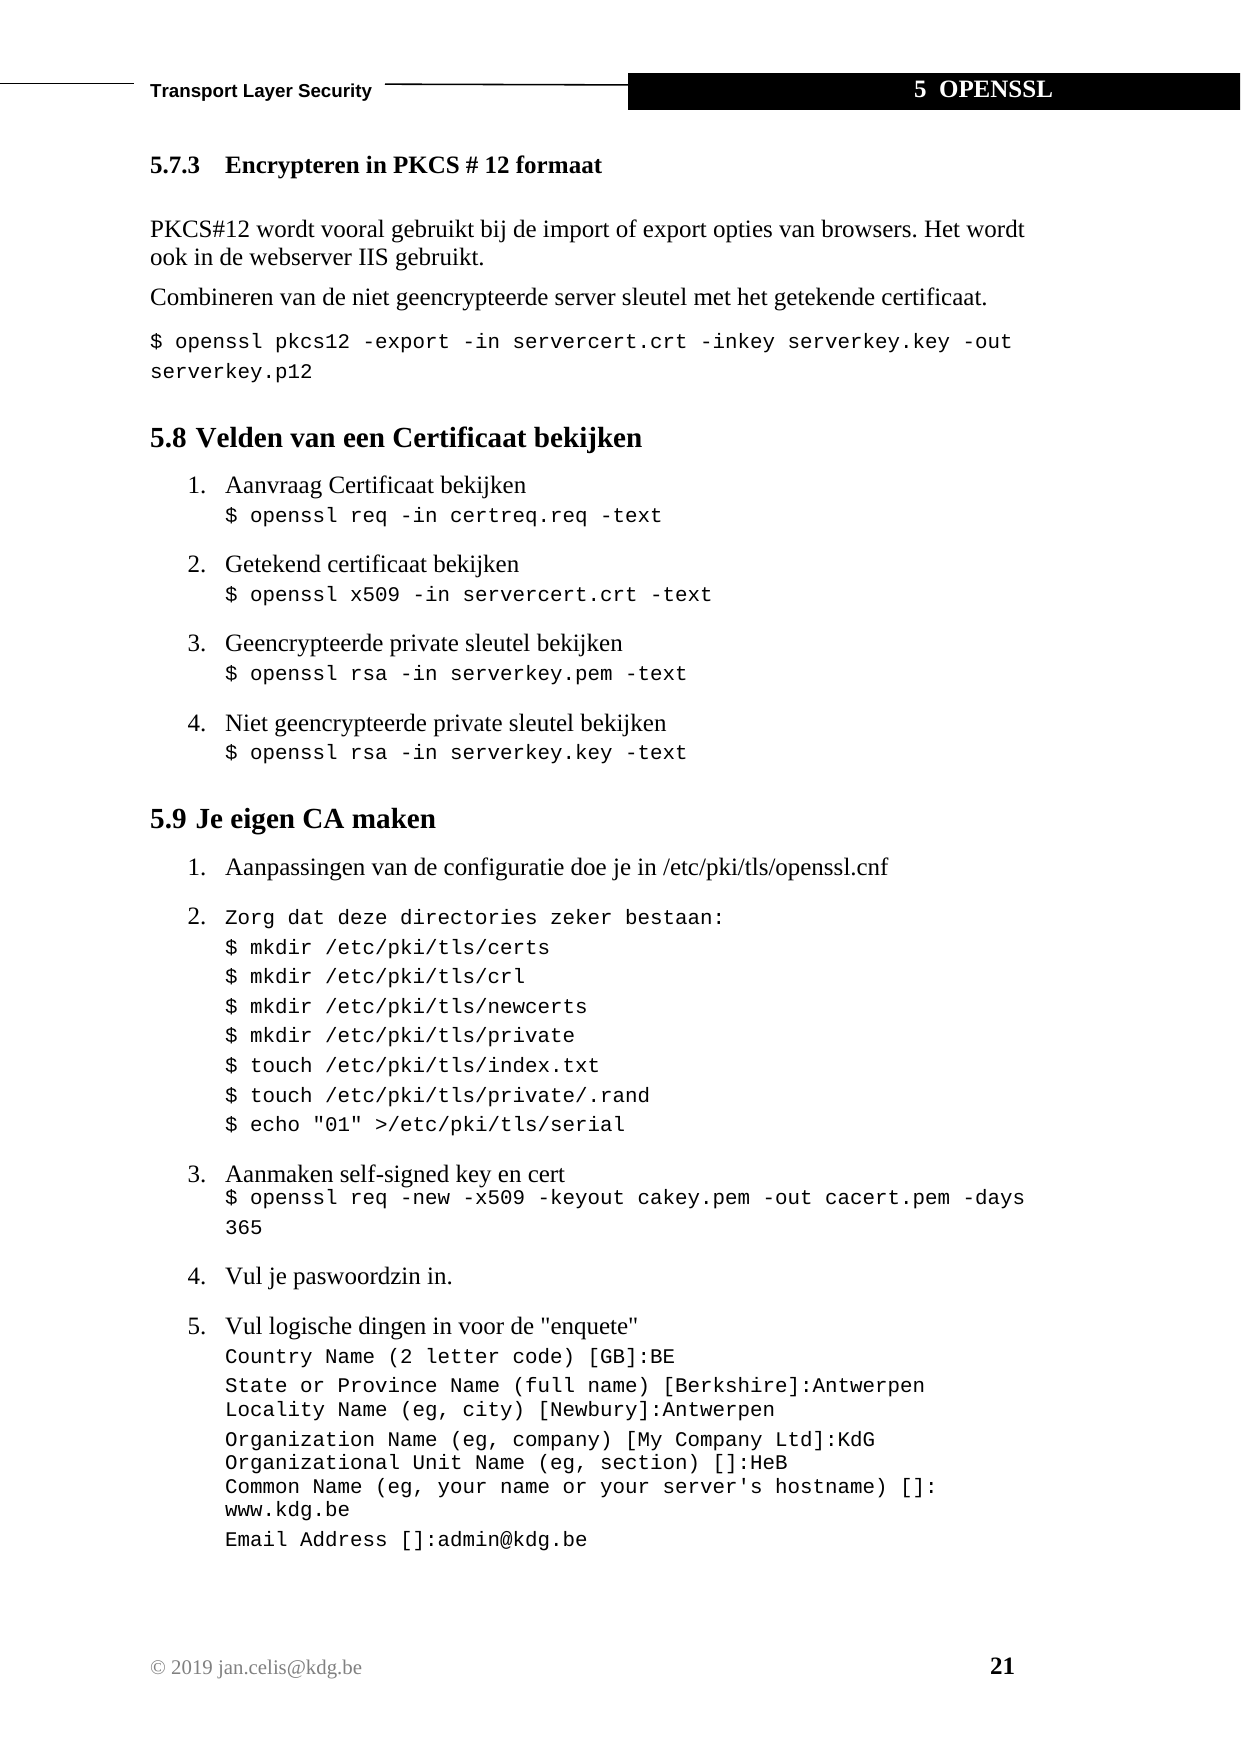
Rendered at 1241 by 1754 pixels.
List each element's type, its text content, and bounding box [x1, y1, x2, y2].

subtitle Encrypteren in PKCS # 12 formaat [150, 150, 1053, 179]
text Combineren van de niet geencrypteerde server sleutel met het getekende certificaat. [150, 282, 1053, 310]
subtitle Velden van een Certificaat bekijken [150, 420, 1053, 453]
list Niet geencrypteerde private sleutel bekijken $ openssl rsa -in serverkey.key -text [187, 708, 1053, 766]
list Geencrypteerde private sleutel bekijken $ openssl rsa -in serverkey.pem -text [187, 628, 1053, 687]
list Aanpassingen van de configuratie doe je in /etc/pki/tls/openssl.cnf [187, 852, 1053, 880]
list Aanmaken self-signed key en cert $ openssl req -new -x509 -keyout cakey.pem -out cacert.pem -days 365 [187, 1159, 1053, 1241]
list Zorg dat deze directories zeker bestaan: $ mkdir /etc/pki/tls/certs $ mkdir /etc/pki/tls/crl $ mkdir /etc/pki/tls/newcerts $ mkdir /etc/pki/tls/private $ touch /etc/pki/tls/index.txt $ touch /etc/pki/tls/private/.rand $ echo "01" >/etc/pki/tls/serial [187, 901, 1053, 1138]
text PKCS#12 wordt vooral gebruikt bij de import of export opties van browsers. Het wordt ook in de webserver IIS gebruikt. [150, 214, 1053, 271]
list Vul je paswoordzin in. [187, 1261, 1053, 1290]
list Aanvraag Certificaat bekijken $ openssl req -in certreq.req -text [187, 470, 1053, 528]
text $ openssl pkcs12 -export -in servercert.crt -inkey serverkey.key -out serverkey.p12 [150, 331, 1053, 384]
list Getekend certificaat bekijken $ openssl x509 -in servercert.crt -text [187, 549, 1053, 608]
subtitle Je eigen CA maken [150, 801, 1053, 835]
list Vul logische dingen in voor de "enquete" Country Name (2 letter code) [GB]:BE State or Province Name (full name) [Berkshire]:Antwerpen Locality Name (eg, city) [Newbury]:Antwerpen Organization Name (eg, company) [My Company Ltd]:KdG Organizational Unit Name (eg, section) []:HeB Common Name (eg, your name or your server's hostname) []: www.kdg.be Email Address []:admin@kdg.be [187, 1311, 1053, 1553]
